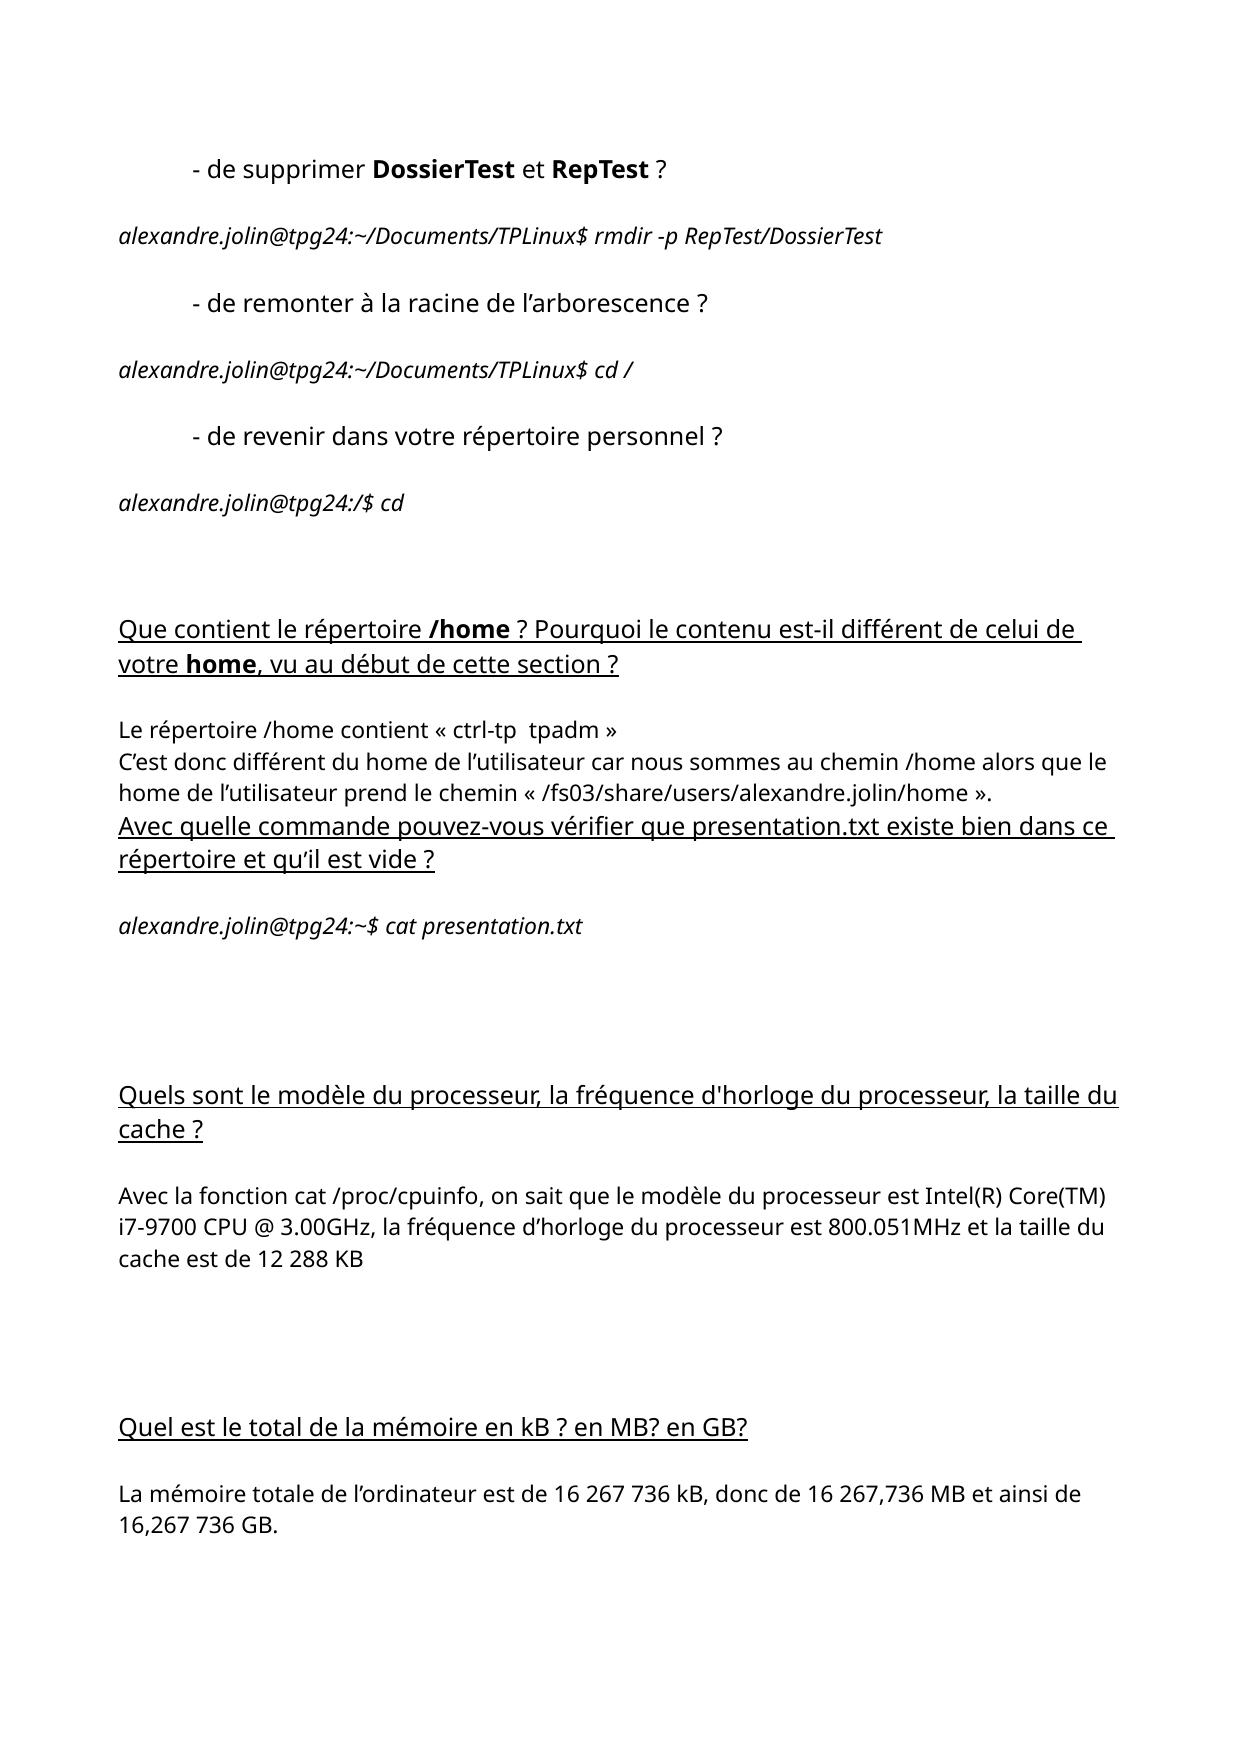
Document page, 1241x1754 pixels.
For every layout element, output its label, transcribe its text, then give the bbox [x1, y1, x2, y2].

text - de supprimer DossierTest et RepTest ? [118, 152, 1122, 186]
text alexandre.jolin@tpg24:/$ cd [118, 487, 1122, 518]
text alexandre.jolin@tpg24:~/Documents/TPLinux$ rmdir -p RepTest/DossierTest [118, 220, 1122, 252]
text Avec quelle commande pouvez-vous vérifier que presentation.txt existe bien dans ce répertoire et qu’il est vide ? [118, 808, 1122, 876]
text Le répertoire /home contient « ctrl-tp tpadm » [118, 714, 1122, 746]
text Avec la fonction cat /proc/cpuinfo, on sait que le modèle du processeur est Intel(R) Core(TM) i7-9700 CPU @ 3.00GHz, la fréquence d’horloge du processeur est 800.051MHz et la taille du cache est de 12 288 KB [118, 1180, 1122, 1274]
text C’est donc différent du home de l’utilisateur car nous sommes au chemin /home alors que le home de l’utilisateur prend le chemin « /fs03/share/users/alexandre.jolin/home ». [118, 746, 1122, 808]
text - de remonter à la racine de l’arborescence ? [118, 286, 1122, 320]
text Que contient le répertoire /home ? Pourquoi le contenu est-il différent de celui de votre home, vu au début de cette section ? [118, 612, 1122, 680]
text alexandre.jolin@tpg24:~$ cat presentation.txt [118, 910, 1122, 942]
text Quels sont le modèle du processeur, la fréquence d'horloge du processeur, la taille du cache ? [118, 1078, 1122, 1146]
text La mémoire totale de l’ordinateur est de 16 267 736 kB, donc de 16 267,736 MB et ainsi de 16,267 736 GB. [118, 1478, 1122, 1541]
text Quel est le total de la mémoire en kB ? en MB? en GB? [118, 1410, 1122, 1444]
text alexandre.jolin@tpg24:~/Documents/TPLinux$ cd / [118, 354, 1122, 385]
text - de revenir dans votre répertoire personnel ? [118, 419, 1122, 453]
